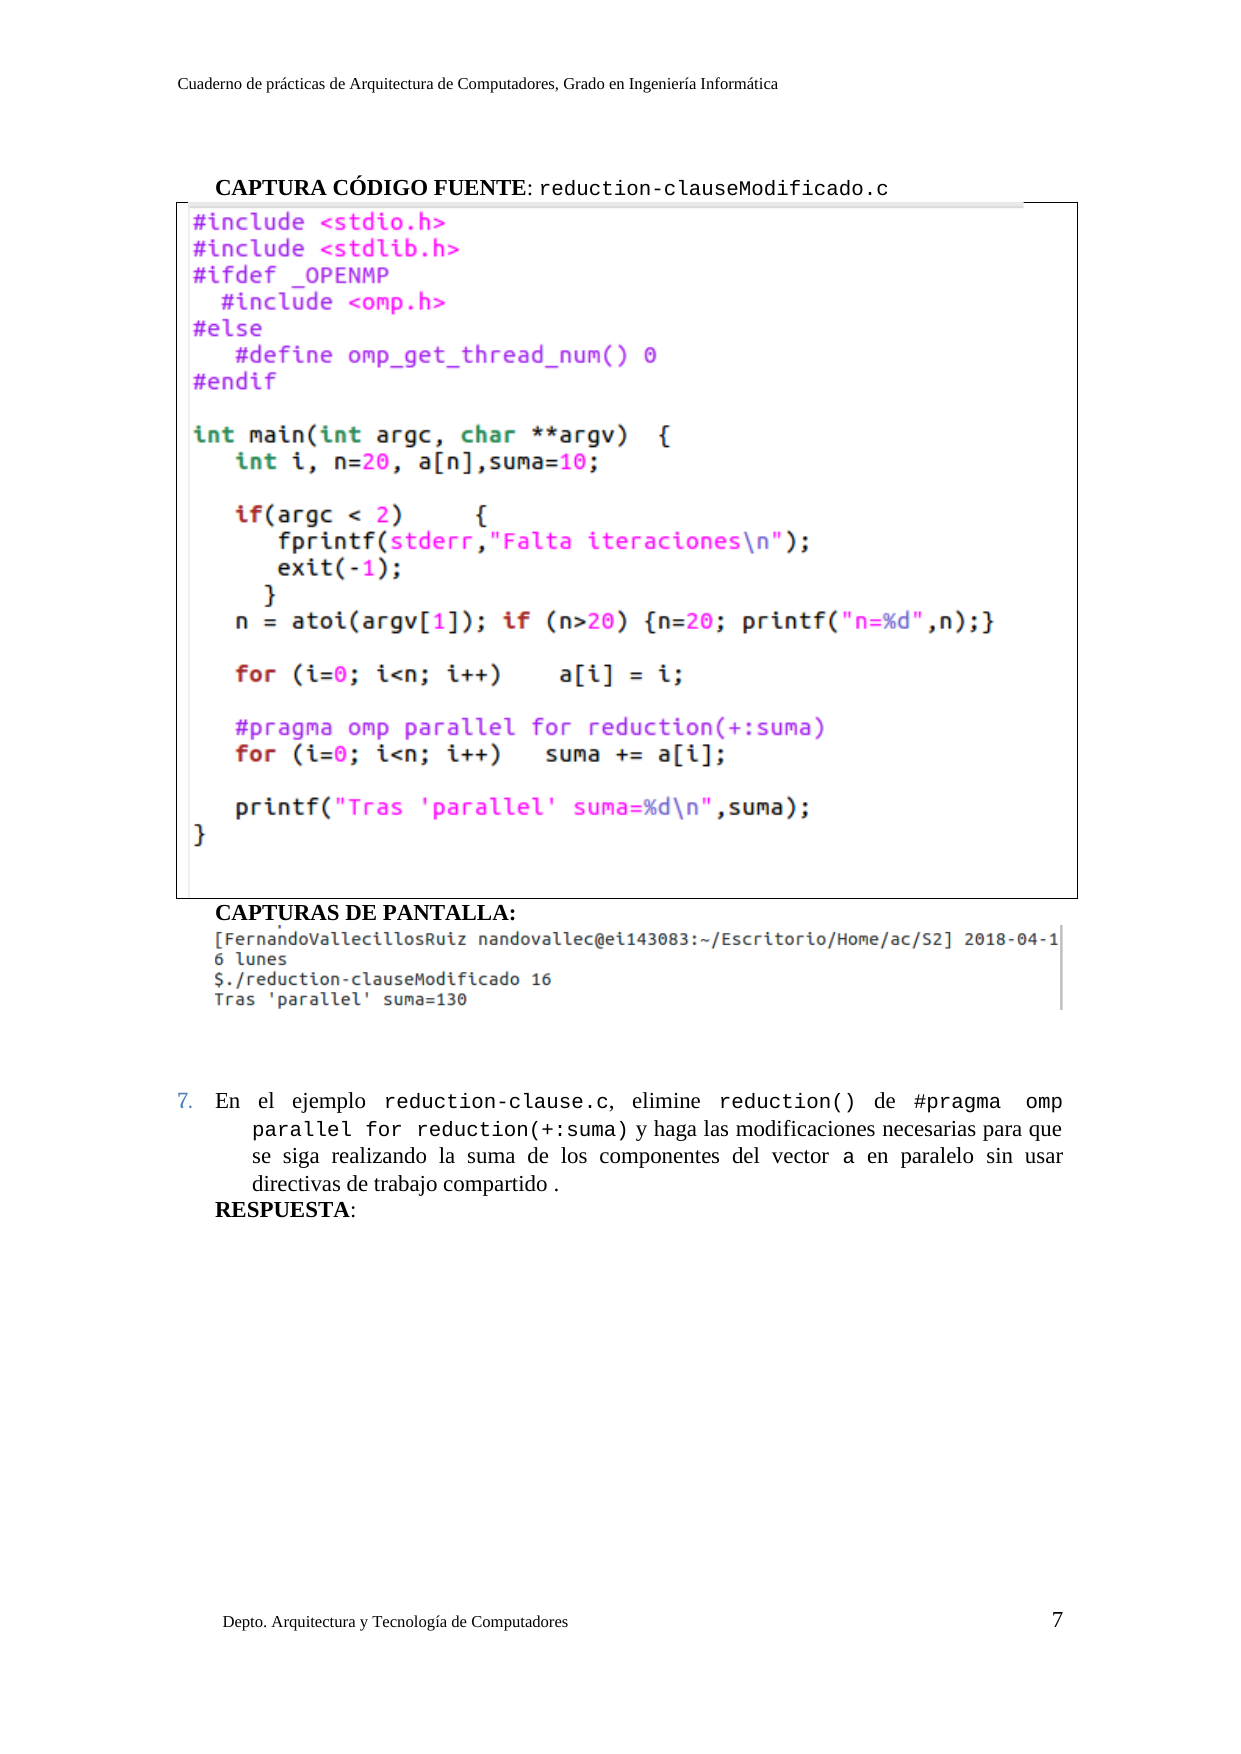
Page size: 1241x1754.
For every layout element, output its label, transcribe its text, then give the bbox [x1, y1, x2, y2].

list En el ejemplo reduction-clause.c, elimine reduction() de #pragma omp parallel for reduction(+:suma) y haga las modificaciones necesarias para que se siga realizando la suma de los componentes del vector a en paralelo sin usar directivas de trabajo compartido . [177, 1087, 1063, 1197]
picture [214, 925, 1063, 1010]
table_header [177, 203, 187, 898]
text CAPTURA CÓDIGO FUENTE: reduction-clauseModificado.c [215, 174, 1063, 202]
text RESPUESTA: [215, 1197, 1063, 1223]
text CAPTURAS DE PANTALLA: [215, 899, 1063, 925]
table_header [1024, 203, 1077, 898]
picture [187, 202, 1024, 898]
